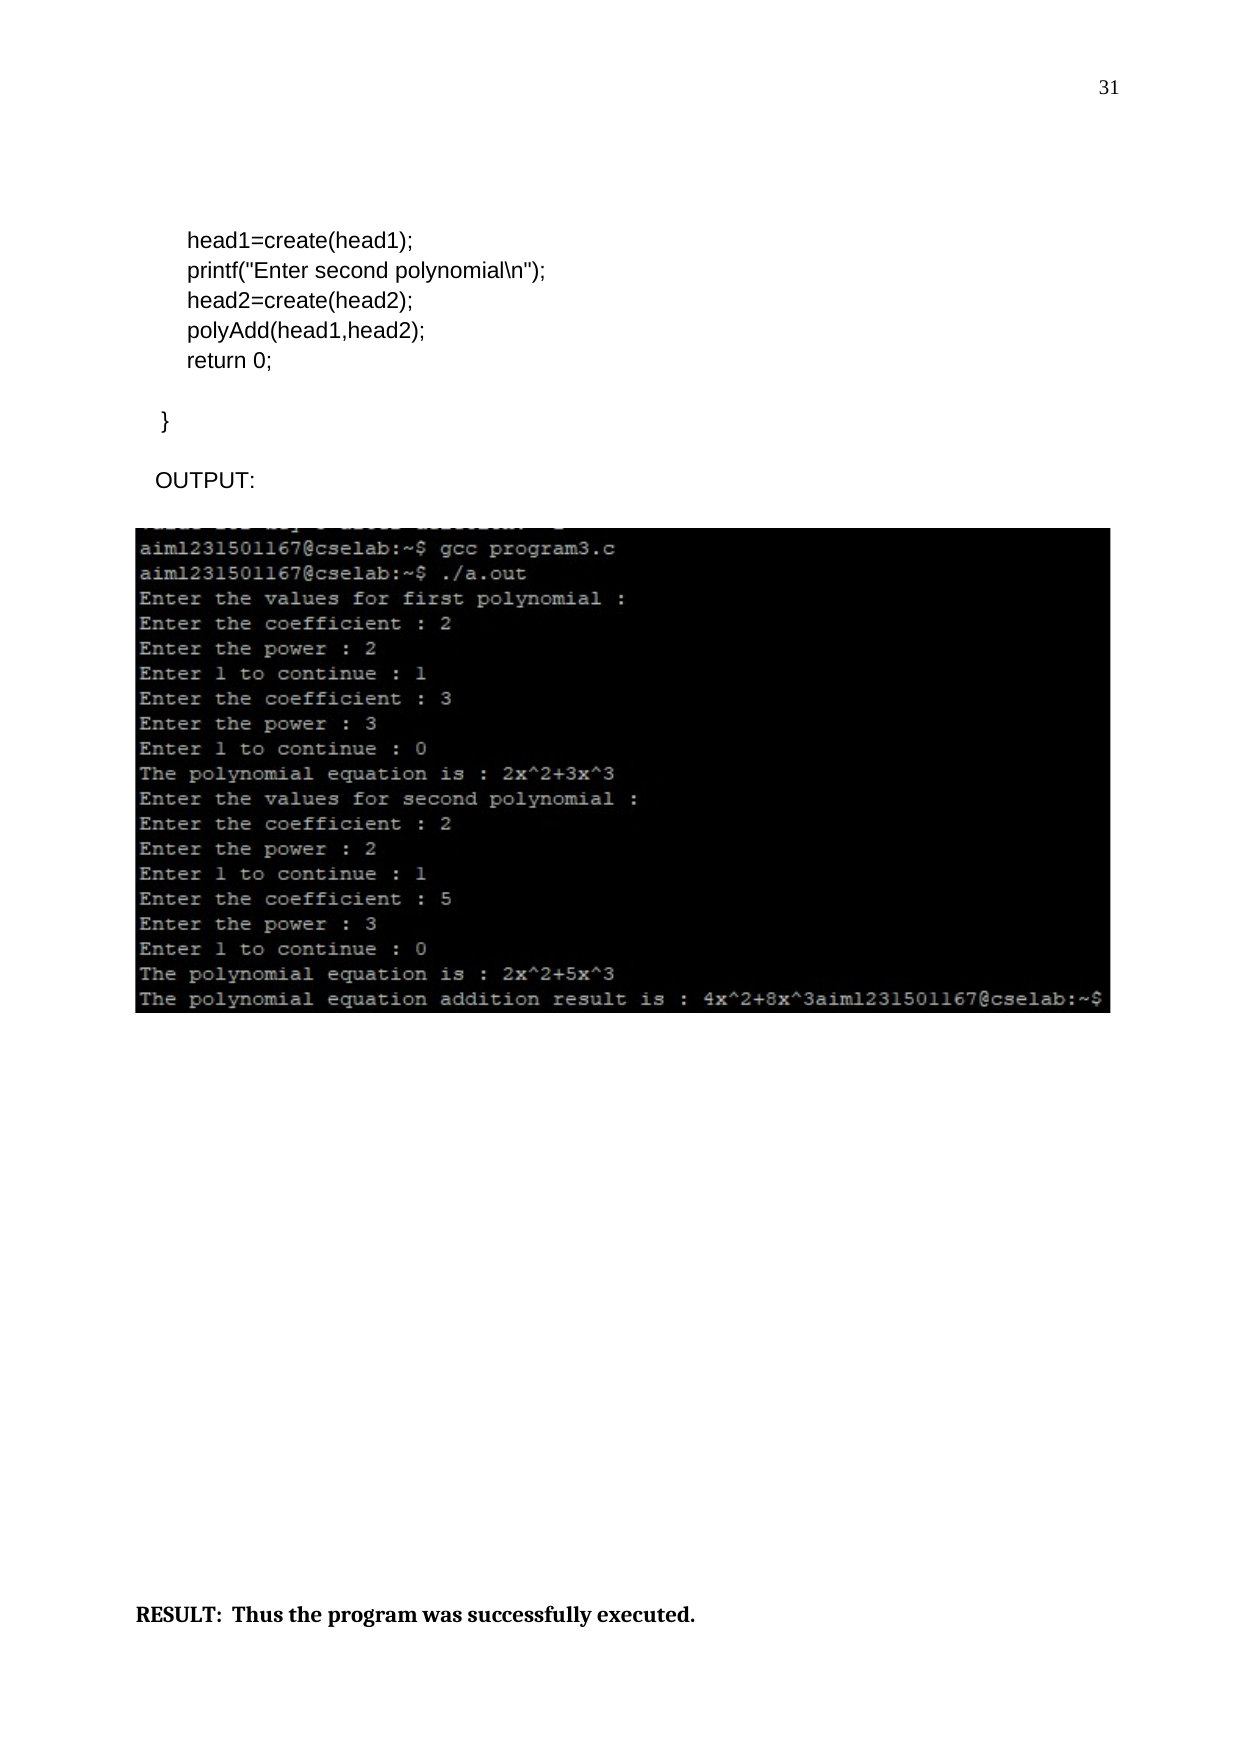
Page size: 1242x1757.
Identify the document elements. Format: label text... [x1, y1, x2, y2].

text printf("Enter second polynomial\n"); head2=create(head2); polyAdd(head1,head2); [187, 257, 551, 343]
text RESULT: Thus the program was successfully executed. [136, 1602, 1150, 1628]
text return 0; [187, 347, 1150, 372]
text head1=create(head1); [187, 227, 1150, 253]
text } OUTPUT: [155, 407, 260, 494]
